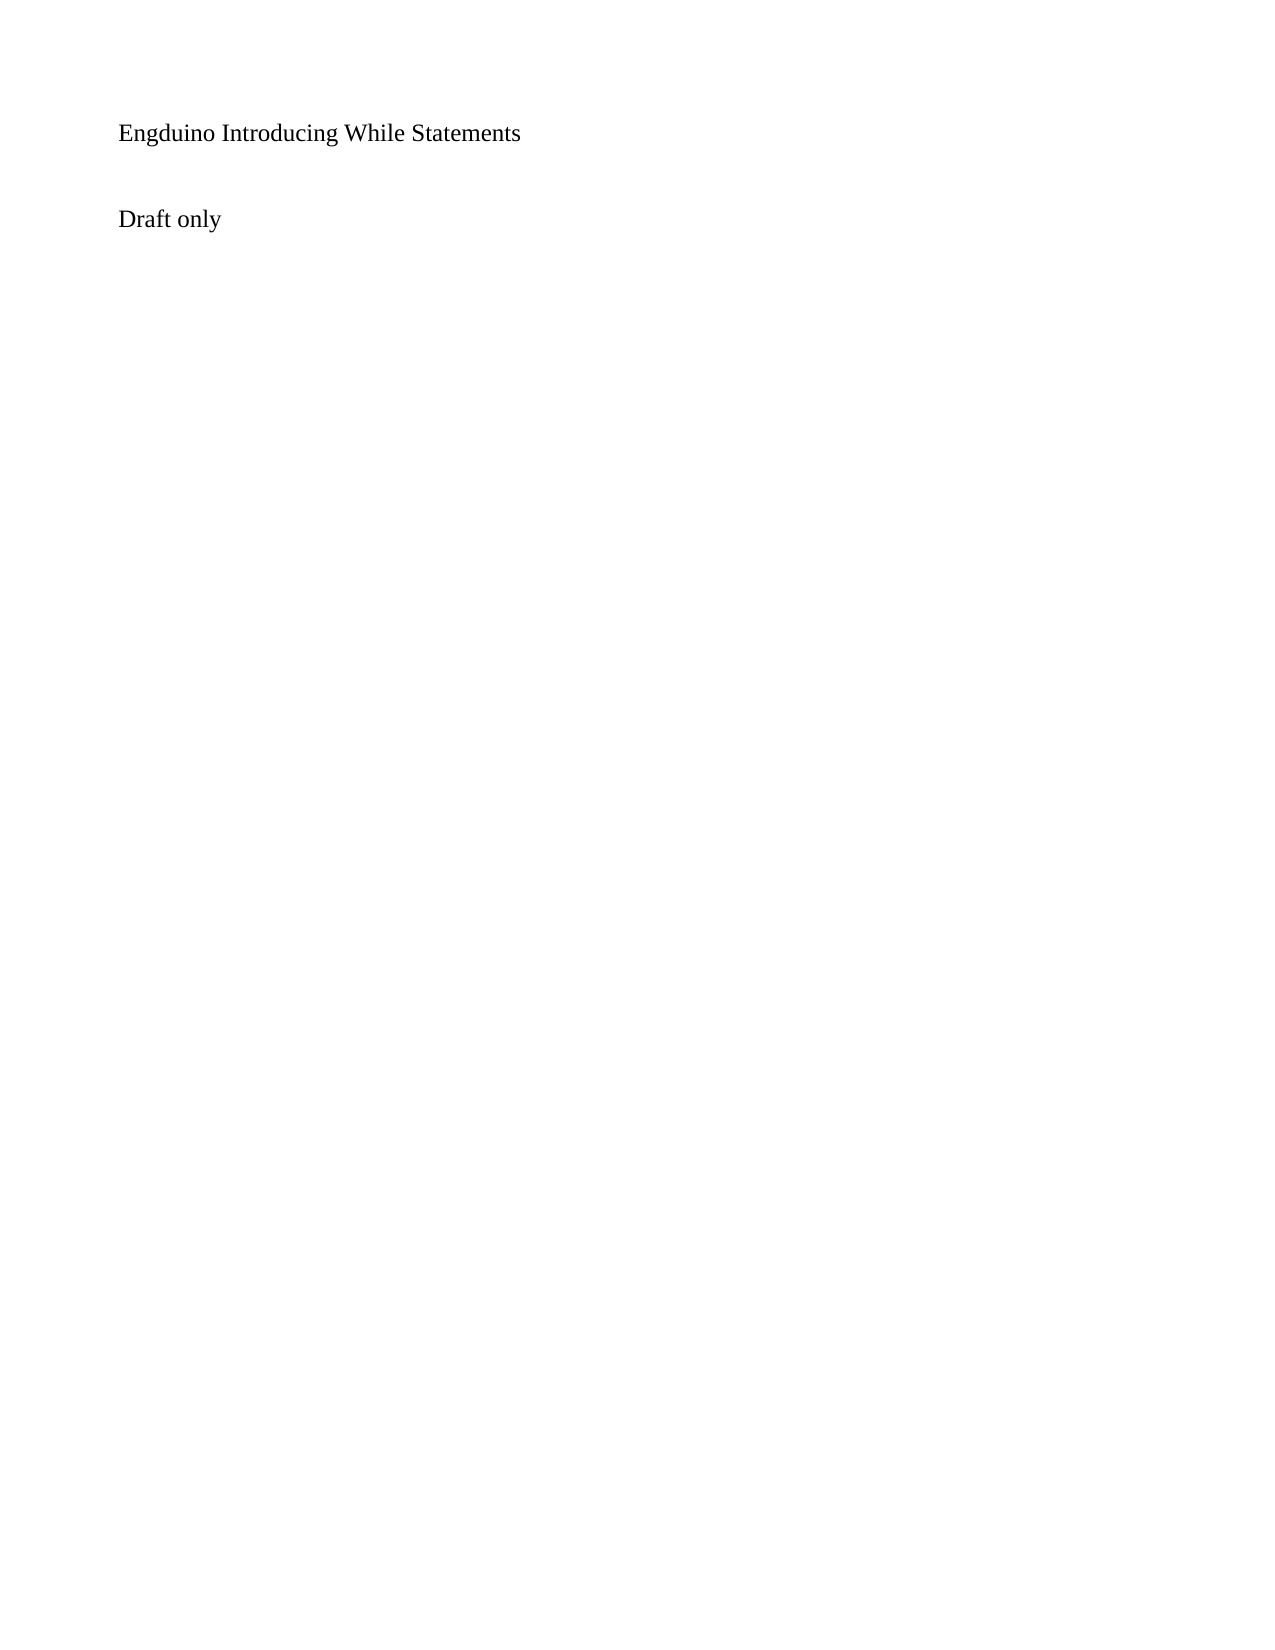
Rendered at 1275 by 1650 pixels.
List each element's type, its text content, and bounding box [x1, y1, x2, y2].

text Engduino Introducing While Statements [118, 118, 1157, 147]
text Draft only [118, 204, 1157, 233]
